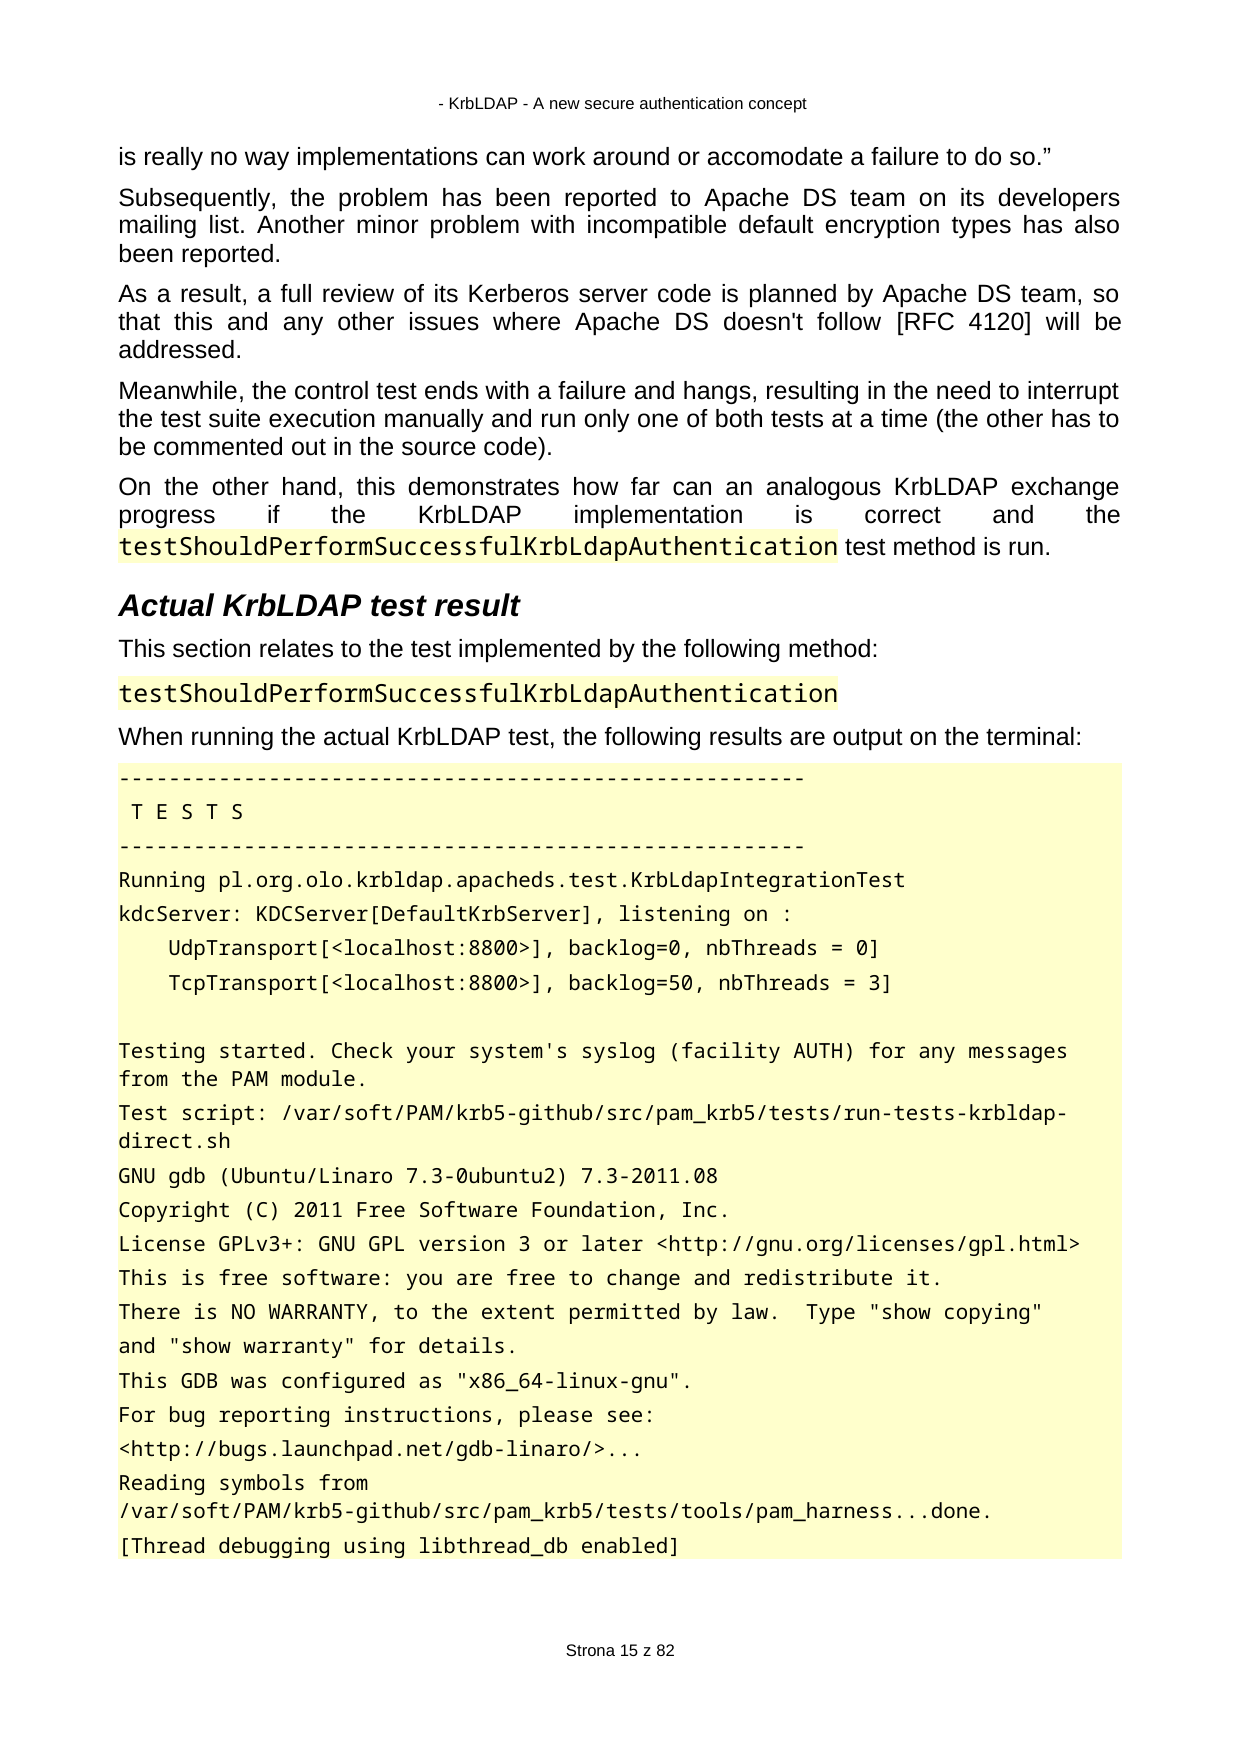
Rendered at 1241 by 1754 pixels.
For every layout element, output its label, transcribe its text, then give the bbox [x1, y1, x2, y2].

text There is NO WARRANTY, to the extent permitted by law. Type "show copying" [118, 1297, 1122, 1326]
text License GPLv3+: GNU GPL version 3 or later <http://gnu.org/licenses/gpl.html> [118, 1229, 1122, 1257]
text For bug reporting instructions, please see: [118, 1400, 1122, 1428]
text This is free software: you are free to change and redistribute it. [118, 1263, 1122, 1292]
text is really no way implementations can work around or accomodate a failure to do so.” [118, 143, 1122, 171]
text testShouldPerformSuccessfulKrbLdapAuthentication [838, 676, 1122, 710]
text Meanwhile, the control test ends with a failure and hangs, resulting in the need to interrupt the test suite execution manually and run only one of both tests at a time (the other has to be commented out in the source code). [118, 376, 1122, 460]
text Reading symbols from /var/soft/PAM/krb5-github/src/pam_krb5/tests/tools/pam_harness...done. [118, 1468, 1122, 1525]
text Running pl.org.olo.krbldap.apacheds.test.KrbLdapIntegrationTest [118, 865, 1122, 893]
text When running the actual KrbLDAP test, the following results are output on the terminal: [118, 722, 1122, 750]
text UdpTransport[<localhost:8800>], backlog=0, nbThreads = 0] [118, 933, 1122, 962]
text This GDB was configured as "x86_64-linux-gnu". [118, 1366, 1122, 1394]
text [Thread debugging using libthread_db enabled] [118, 1531, 1122, 1559]
text Test script: /var/soft/PAM/krb5-github/src/pam_krb5/tests/run-tests-krbldap-direct.sh [118, 1098, 1122, 1155]
text ------------------------------------------------------- [118, 831, 1122, 859]
text GNU gdb (Ubuntu/Linaro 7.3-0ubuntu2) 7.3-2011.08 [118, 1161, 1122, 1189]
text As a result, a full review of its Kerberos server code is planned by Apache DS team, so that this and any other issues where Apache DS doesn't follow [RFC 4120] will be addressed. [118, 280, 1122, 364]
text ------------------------------------------------------- [118, 763, 1122, 791]
text kdcServer: KDCServer[DefaultKrbServer], listening on : [118, 899, 1122, 928]
text On the other hand, this demonstrates how far can an analogous KrbLDAP exchange progress if the KrbLDAP implementation is correct and the testShouldPerformSuccessfulKrbLdapAuthentication test method is run. [118, 473, 1122, 563]
text This section relates to the test implemented by the following method: [118, 635, 1122, 663]
text Copyright (C) 2011 Free Software Foundation, Inc. [118, 1195, 1122, 1223]
text T E S T S [118, 797, 1122, 825]
text <http://bugs.launchpad.net/gdb-linaro/>... [118, 1434, 1122, 1462]
text and "show warranty" for details. [118, 1332, 1122, 1360]
subtitle Actual KrbLDAP test result [118, 588, 1122, 623]
text Testing started. Check your system's syslog (facility AUTH) for any messages from the PAM module. [118, 1036, 1122, 1092]
text Subsequently, the problem has been reported to Apache DS team on its developers mailing list. Another minor problem with incompatible default encryption types has also been reported. [118, 183, 1122, 267]
text TcpTransport[<localhost:8800>], backlog=50, nbThreads = 3] [118, 968, 1122, 996]
